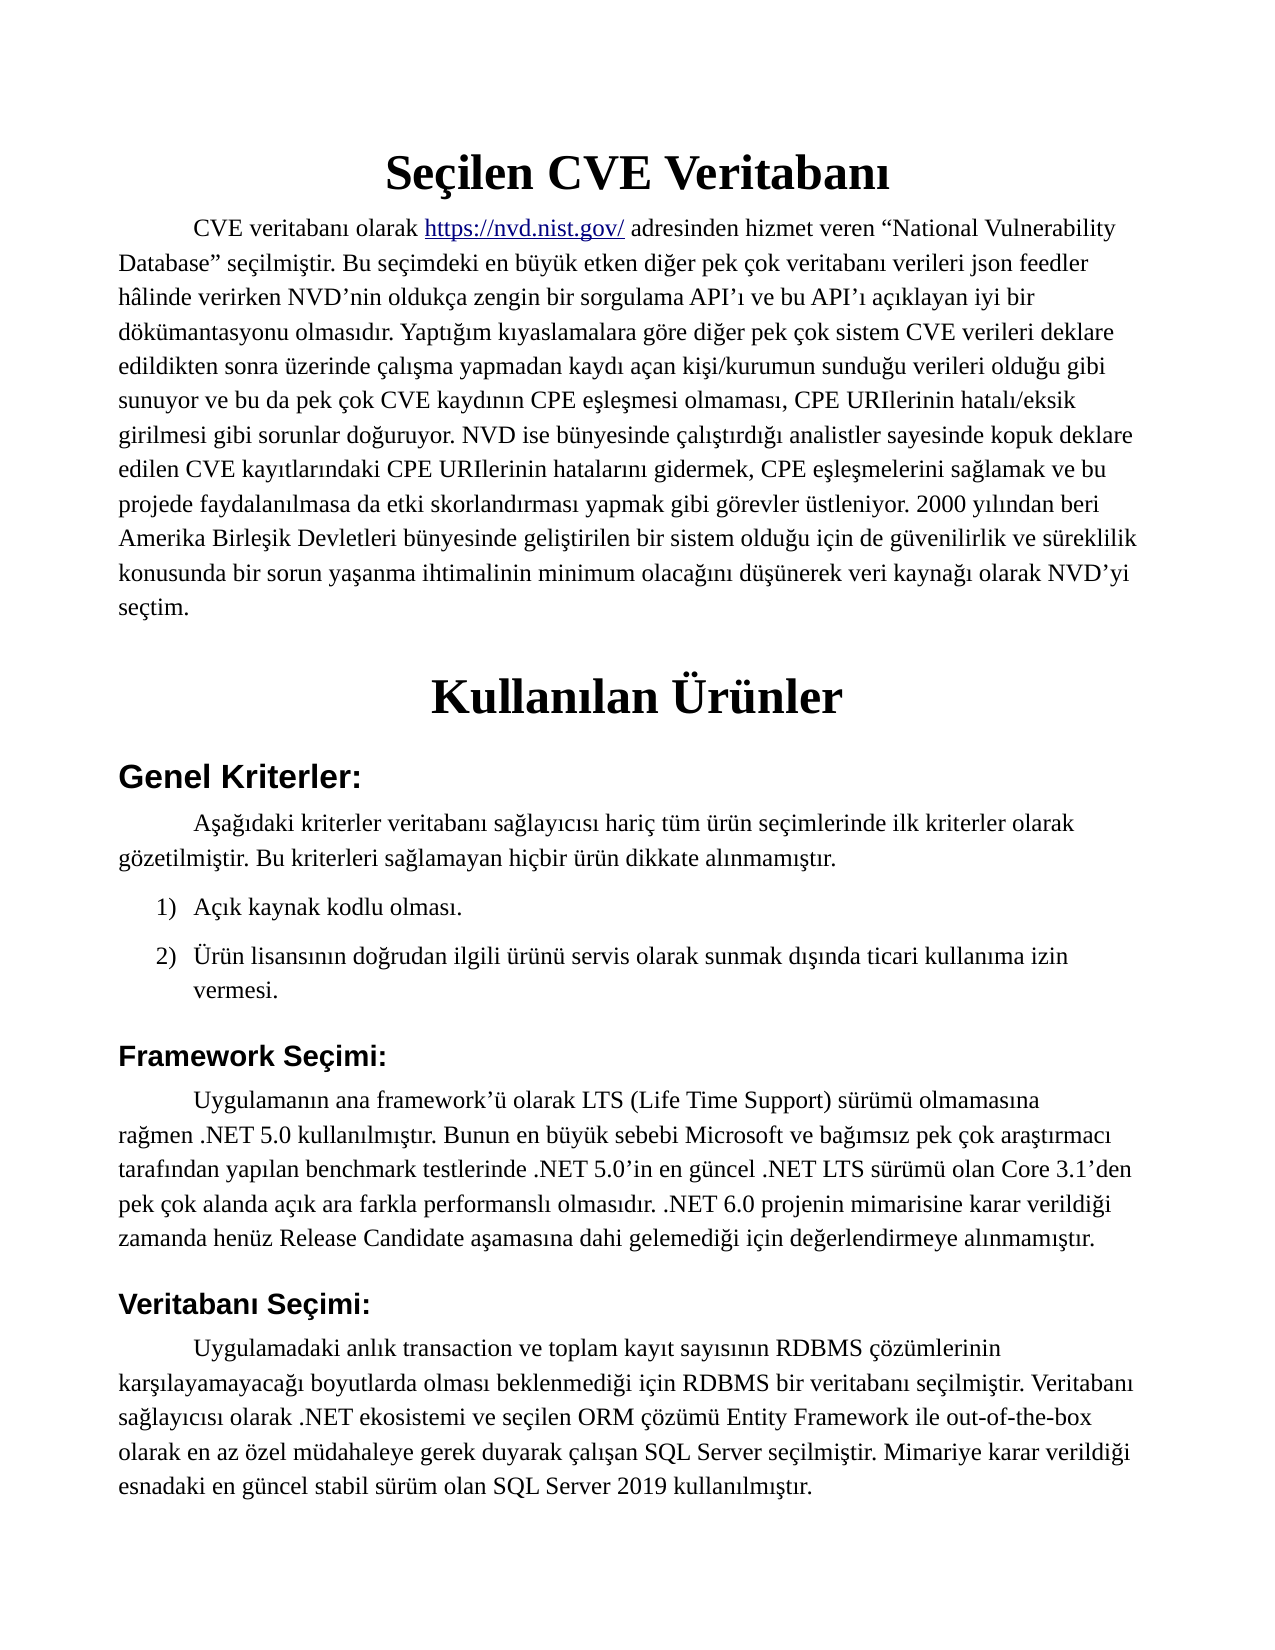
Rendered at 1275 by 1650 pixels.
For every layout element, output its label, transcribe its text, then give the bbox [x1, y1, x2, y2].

subtitle Framework Seçimi: [118, 1039, 1157, 1073]
text Uygulamanın ana framework’ü olarak LTS (Life Time Support) sürümü olmamasına rağmen .NET 5.0 kullanılmıştır. Bunun en büyük sebebi Microsoft ve bağımsız pek çok araştırmacı tarafından yapılan benchmark testlerinde .NET 5.0’in en güncel .NET LTS sürümü olan Core 3.1’den pek çok alanda açık ara farkla performanslı olmasıdır. .NET 6.0 projenin mimarisine karar verildiği zamanda henüz Release Candidate aşamasına dahi gelemediği için değerlendirmeye alınmamıştır. [118, 1085, 1157, 1252]
list Ürün lisansının doğrudan ilgili ürünü servis olarak sunmak dışında ticari kullanıma izin vermesi. [156, 941, 1157, 1004]
subtitle Veritabanı Seçimi: [118, 1287, 1157, 1321]
text Uygulamadaki anlık transaction ve toplam kayıt sayısının RDBMS çözümlerinin karşılayamayacağı boyutlarda olması beklenmediği için RDBMS bir veritabanı seçilmiştir. Veritabanı sağlayıcısı olarak .NET ekosistemi ve seçilen ORM çözümü Entity Framework ile out-of-the-box olarak en az özel müdahaleye gerek duyarak çalışan SQL Server seçilmiştir. Mimariye karar verildiği esnadaki en güncel stabil sürüm olan SQL Server 2019 kullanılmıştır. [118, 1333, 1157, 1500]
list Açık kaynak kodlu olması. [156, 892, 1157, 921]
subtitle Genel Kriterler: [118, 757, 1157, 796]
subtitle Kullanılan Ürünler [118, 666, 1157, 724]
text CVE veritabanı olarak https://nvd.nist.gov/ adresinden hizmet veren “National Vulnerability Database” seçilmiştir. Bu seçimdeki en büyük etken diğer pek çok veritabanı verileri json feedler hâlinde verirken NVD’nin oldukça zengin bir sorgulama API’ı ve bu API’ı açıklayan iyi bir dökümantasyonu olmasıdır. Yaptığım kıyaslamalara göre diğer pek çok sistem CVE verileri deklare edildikten sonra üzerinde çalışma yapmadan kaydı açan kişi/kurumun sunduğu verileri olduğu gibi sunuyor ve bu da pek çok CVE kaydının CPE eşleşmesi olmaması, CPE URIlerinin hatalı/eksik girilmesi gibi sorunlar doğuruyor. NVD ise bünyesinde çalıştırdığı analistler sayesinde kopuk deklare edilen CVE kayıtlarındaki CPE URIlerinin hatalarını gidermek, CPE eşleşmelerini sağlamak ve bu projede faydalanılmasa da etki skorlandırması yapmak gibi görevler üstleniyor. 2000 yılından beri Amerika Birleşik Devletleri bünyesinde geliştirilen bir sistem olduğu için de güvenilirlik ve süreklilik konusunda bir sorun yaşanma ihtimalinin minimum olacağını düşünerek veri kaynağı olarak NVD’yi seçtim. [118, 213, 1157, 621]
text Aşağıdaki kriterler veritabanı sağlayıcısı hariç tüm ürün seçimlerinde ilk kriterler olarak gözetilmiştir. Bu kriterleri sağlamayan hiçbir ürün dikkate alınmamıştır. [118, 808, 1157, 872]
subtitle Seçilen CVE Veritabanı [118, 143, 1157, 201]
